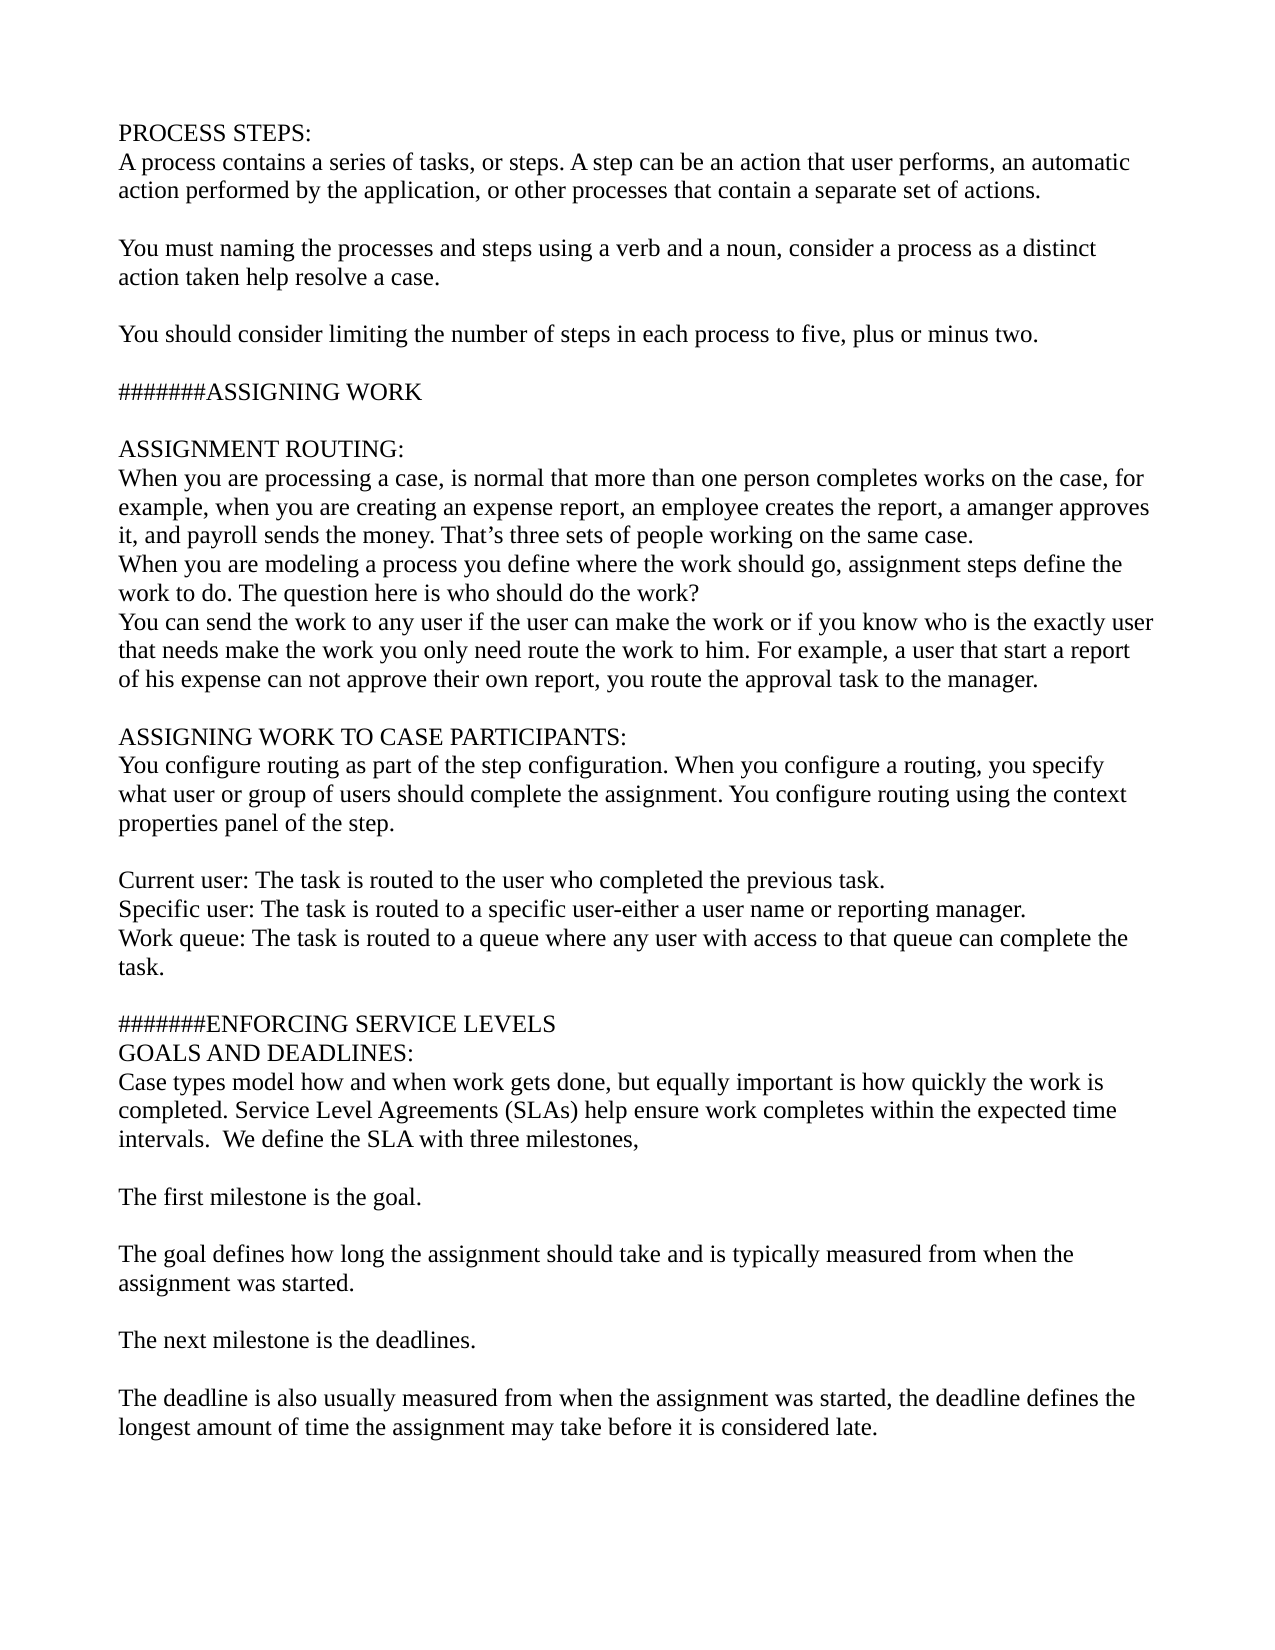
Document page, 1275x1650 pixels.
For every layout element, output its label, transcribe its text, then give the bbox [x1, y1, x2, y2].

text GOALS AND DEADLINES: [118, 1038, 1157, 1067]
text Current user: The task is routed to the user who completed the previous task. [118, 866, 1157, 894]
text You can send the work to any user if the user can make the work or if you know who is the exactly user that needs make the work you only need route the work to him. For example, a user that start a report of his expense can not approve their own report, you route the approval task to the manager. [118, 607, 1157, 693]
text The goal defines how long the assignment should take and is typically measured from when the assignment was started. [118, 1239, 1157, 1297]
text When you are processing a case, is normal that more than one person completes works on the case, for example, when you are creating an expense report, an employee creates the report, a amanger approves it, and payroll sends the money. That’s three sets of people working on the same case. [118, 463, 1157, 549]
text ASSIGNING WORK TO CASE PARTICIPANTS: [118, 722, 1157, 751]
text When you are modeling a process you define where the work should go, assignment steps define the work to do. The question here is who should do the work? [118, 549, 1157, 607]
text Case types model how and when work gets done, but equally important is how quickly the work is completed. Service Level Agreements (SLAs) help ensure work completes within the expected time intervals. We define the SLA with three milestones, [118, 1067, 1157, 1153]
text ASSIGNMENT ROUTING: [118, 434, 1157, 463]
text #######ASSIGNING WORK [118, 377, 1157, 406]
text PROCESS STEPS: [118, 118, 1157, 147]
text Specific user: The task is routed to a specific user-either a user name or reporting manager. [118, 894, 1157, 923]
text A process contains a series of tasks, or steps. A step can be an action that user performs, an automatic action performed by the application, or other processes that contain a separate set of actions. [118, 147, 1157, 204]
text The next milestone is the deadlines. [118, 1326, 1157, 1354]
text #######ENFORCING SERVICE LEVELS [118, 1009, 1157, 1038]
text The first milestone is the goal. [118, 1182, 1157, 1211]
text You should consider limiting the number of steps in each process to five, plus or minus two. [118, 319, 1157, 348]
text You must naming the processes and steps using a verb and a noun, consider a process as a distinct action taken help resolve a case. [118, 233, 1157, 291]
text Work queue: The task is routed to a queue where any user with access to that queue can complete the task. [118, 923, 1157, 981]
text You configure routing as part of the step configuration. When you configure a routing, you specify what user or group of users should complete the assignment. You configure routing using the context properties panel of the step. [118, 751, 1157, 837]
text The deadline is also usually measured from when the assignment was started, the deadline defines the longest amount of time the assignment may take before it is considered late. [118, 1383, 1157, 1441]
